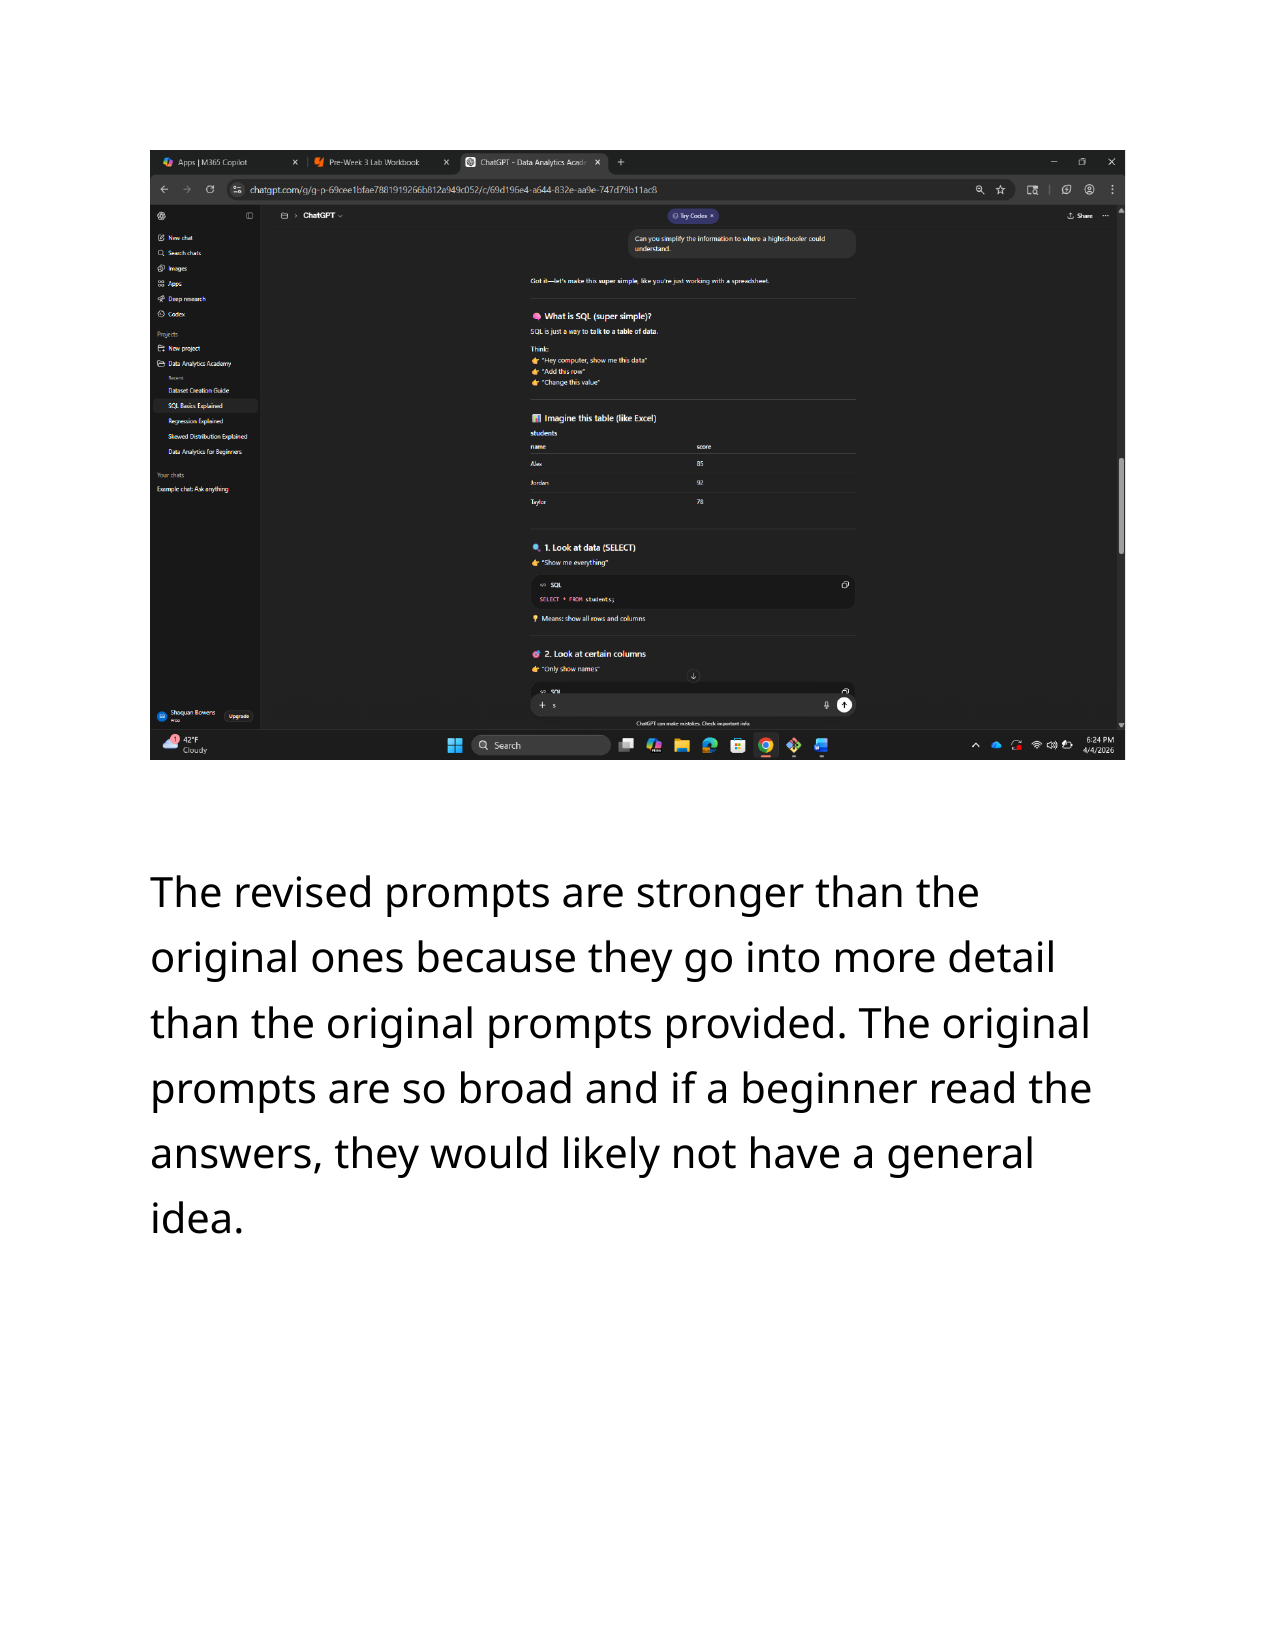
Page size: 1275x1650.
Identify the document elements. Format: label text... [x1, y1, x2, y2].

text The revised prompts are stronger than the original ones because they go into more detail than the original prompts provided. The original prompts are so broad and if a beginner read the answers, they would likely not have a general idea. [150, 863, 1125, 1246]
